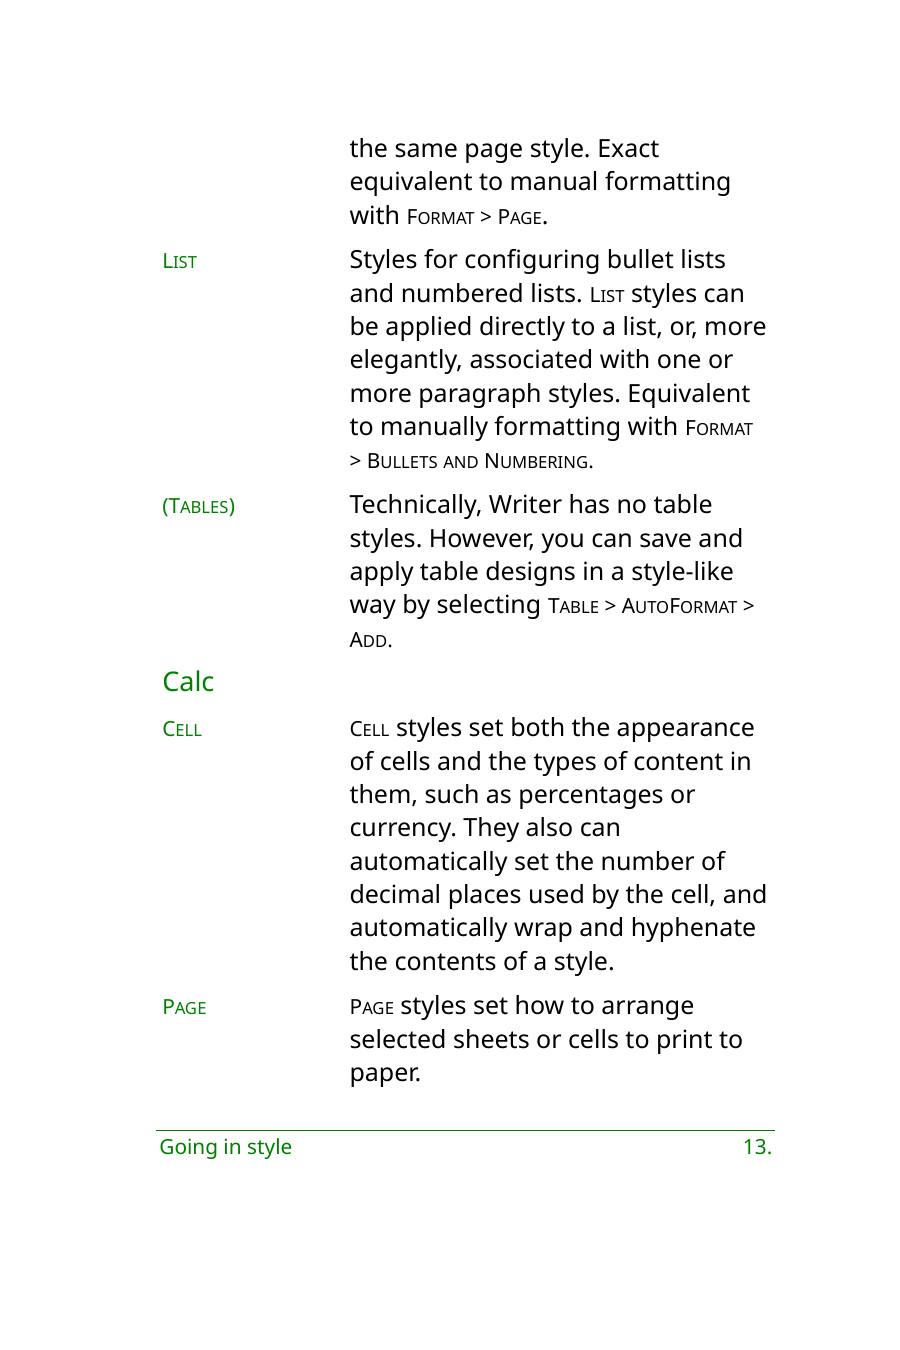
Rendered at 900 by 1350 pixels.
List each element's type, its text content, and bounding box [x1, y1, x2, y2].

table_cell Cell [156, 704, 344, 982]
table_cell Styles for configuring bullet lists and numbered lists. List styles can be applied directly to a list, or, more elegantly, associated with one or more paragraph styles. Equivalent to manually formatting with Format > Bullets and Numbering. [344, 236, 775, 481]
table_cell Page styles set how to arrange selected sheets or cells to print to paper. [344, 982, 775, 1094]
table_cell Page [156, 982, 344, 1094]
table_cell Calc [156, 659, 775, 704]
table_cell Technically, Writer has no table styles. However, you can save and apply table designs in a style-like way by selecting Table > AutoFormat > Add. [344, 481, 775, 659]
table_cell (Tables) [156, 481, 344, 659]
table_cell List [156, 236, 344, 481]
table_cell the same page style. Exact equivalent to manual formatting with Format > Page. [344, 125, 775, 236]
table_cell [156, 125, 344, 236]
table_cell Cell styles set both the appearance of cells and the types of content in them, such as percentages or currency. They also can automatically set the number of decimal places used by the cell, and automatically wrap and hyphenate the contents of a style. [344, 704, 775, 982]
